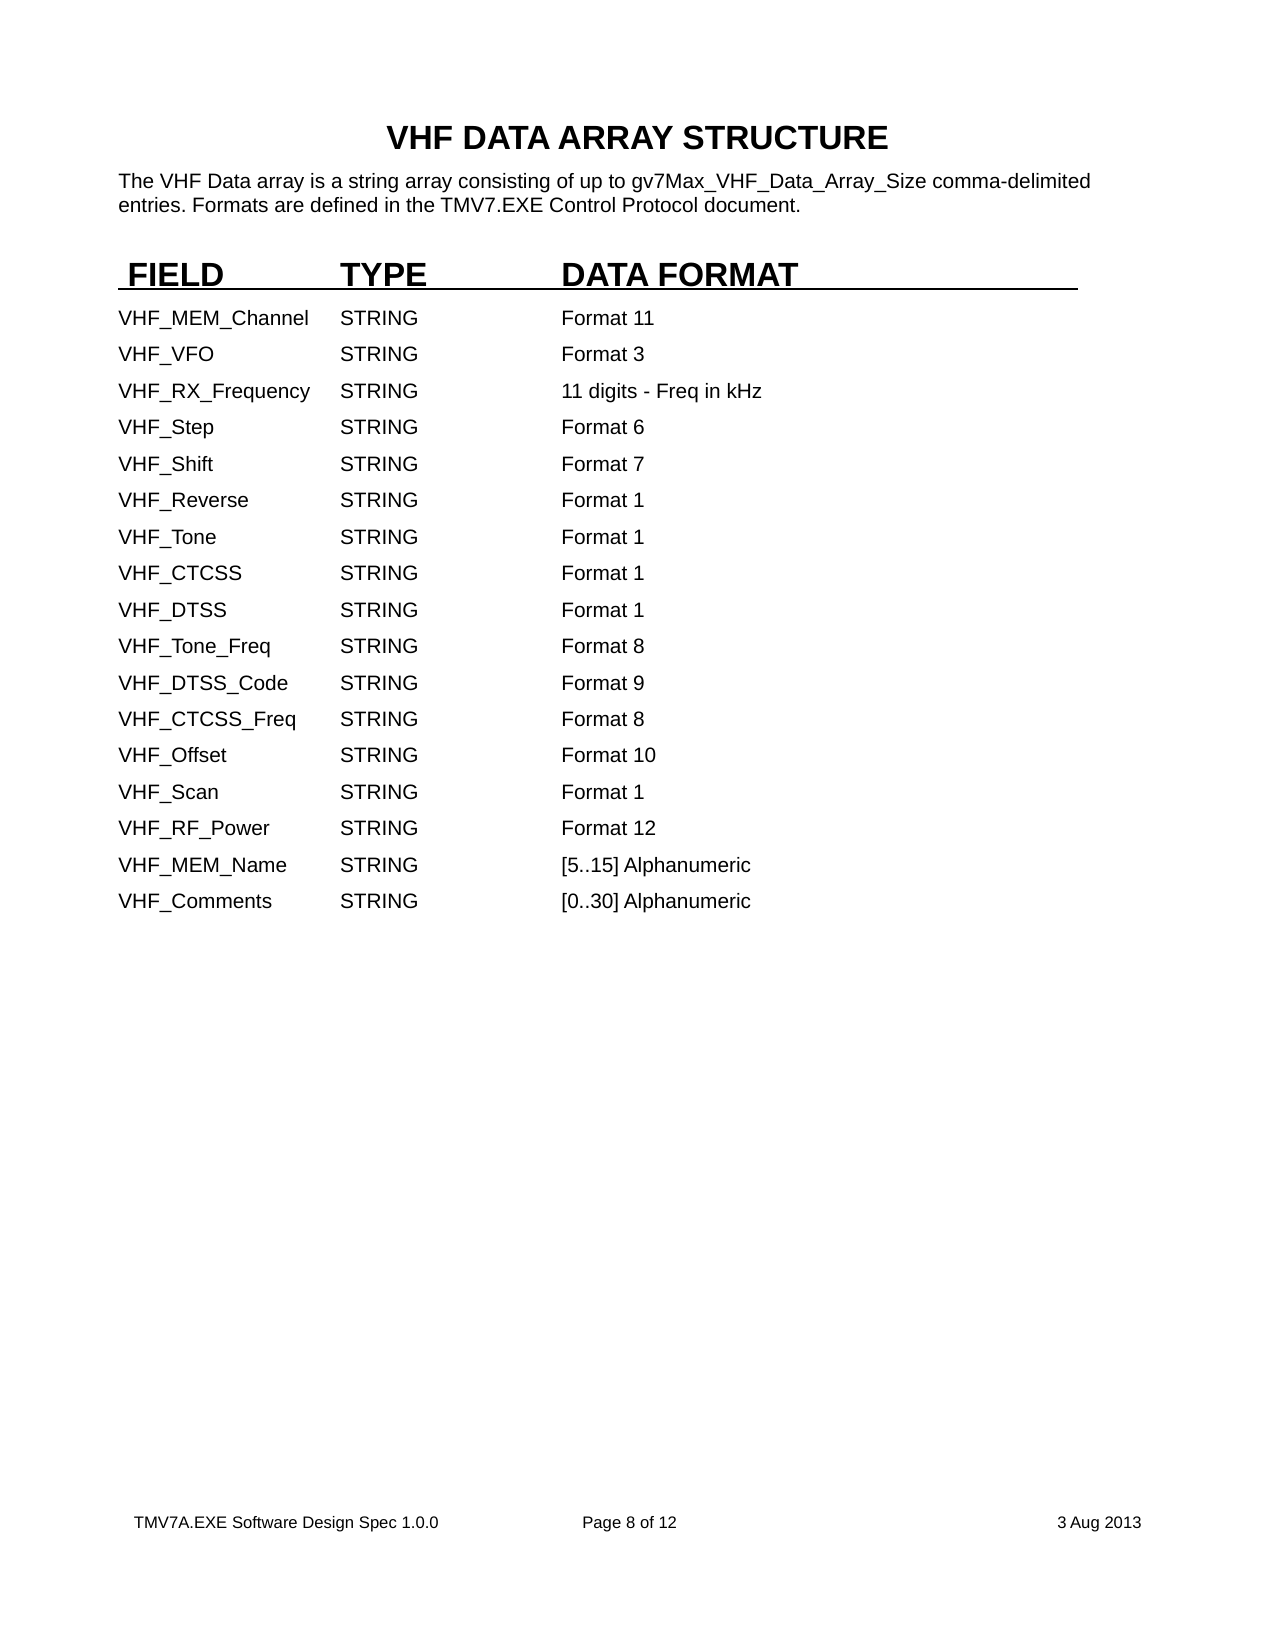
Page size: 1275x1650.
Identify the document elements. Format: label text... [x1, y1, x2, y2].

text VHF_Reverse STRING Format 1 [118, 488, 1157, 512]
text VHF_DTSS_Code STRING Format 9 [118, 670, 1157, 694]
text VHF_CTCSS STRING Format 1 [118, 561, 1157, 585]
text VHF_VFO STRING Format 3 [118, 342, 1157, 366]
text VHF_MEM_Name STRING [5..15] Alphanumeric [118, 853, 1157, 877]
text VHF_RX_Frequency STRING 11 digits - Freq in kHz [118, 379, 1157, 403]
text VHF_Tone_Freq STRING Format 8 [118, 634, 1157, 658]
text VHF_DTSS STRING Format 1 [118, 597, 1157, 621]
text VHF_Scan STRING Format 1 [118, 780, 1157, 804]
text VHF_Comments STRING [0..30] Alphanumeric [118, 889, 1157, 913]
text VHF_Offset STRING Format 10 [118, 743, 1157, 767]
text VHF_Step STRING Format 6 [118, 415, 1157, 439]
subtitle VHF DATA ARRAY STRUCTURE [118, 118, 1157, 157]
subtitle FIELD TYPE DATA FORMAT [118, 255, 1157, 293]
text VHF_CTCSS_Freq STRING Format 8 [118, 707, 1157, 731]
text VHF_Shift STRING Format 7 [118, 452, 1157, 476]
text VHF_Tone STRING Format 1 [118, 524, 1157, 548]
text The VHF Data array is a string array consisting of up to gv7Max_VHF_Data_Array_Size comma-delimited entries. Formats are defined in the TMV7.EXE Control Protocol document. [118, 169, 1157, 217]
text VHF_MEM_Channel STRING Format 11 [118, 306, 1157, 330]
text VHF_RF_Power STRING Format 12 [118, 816, 1157, 840]
